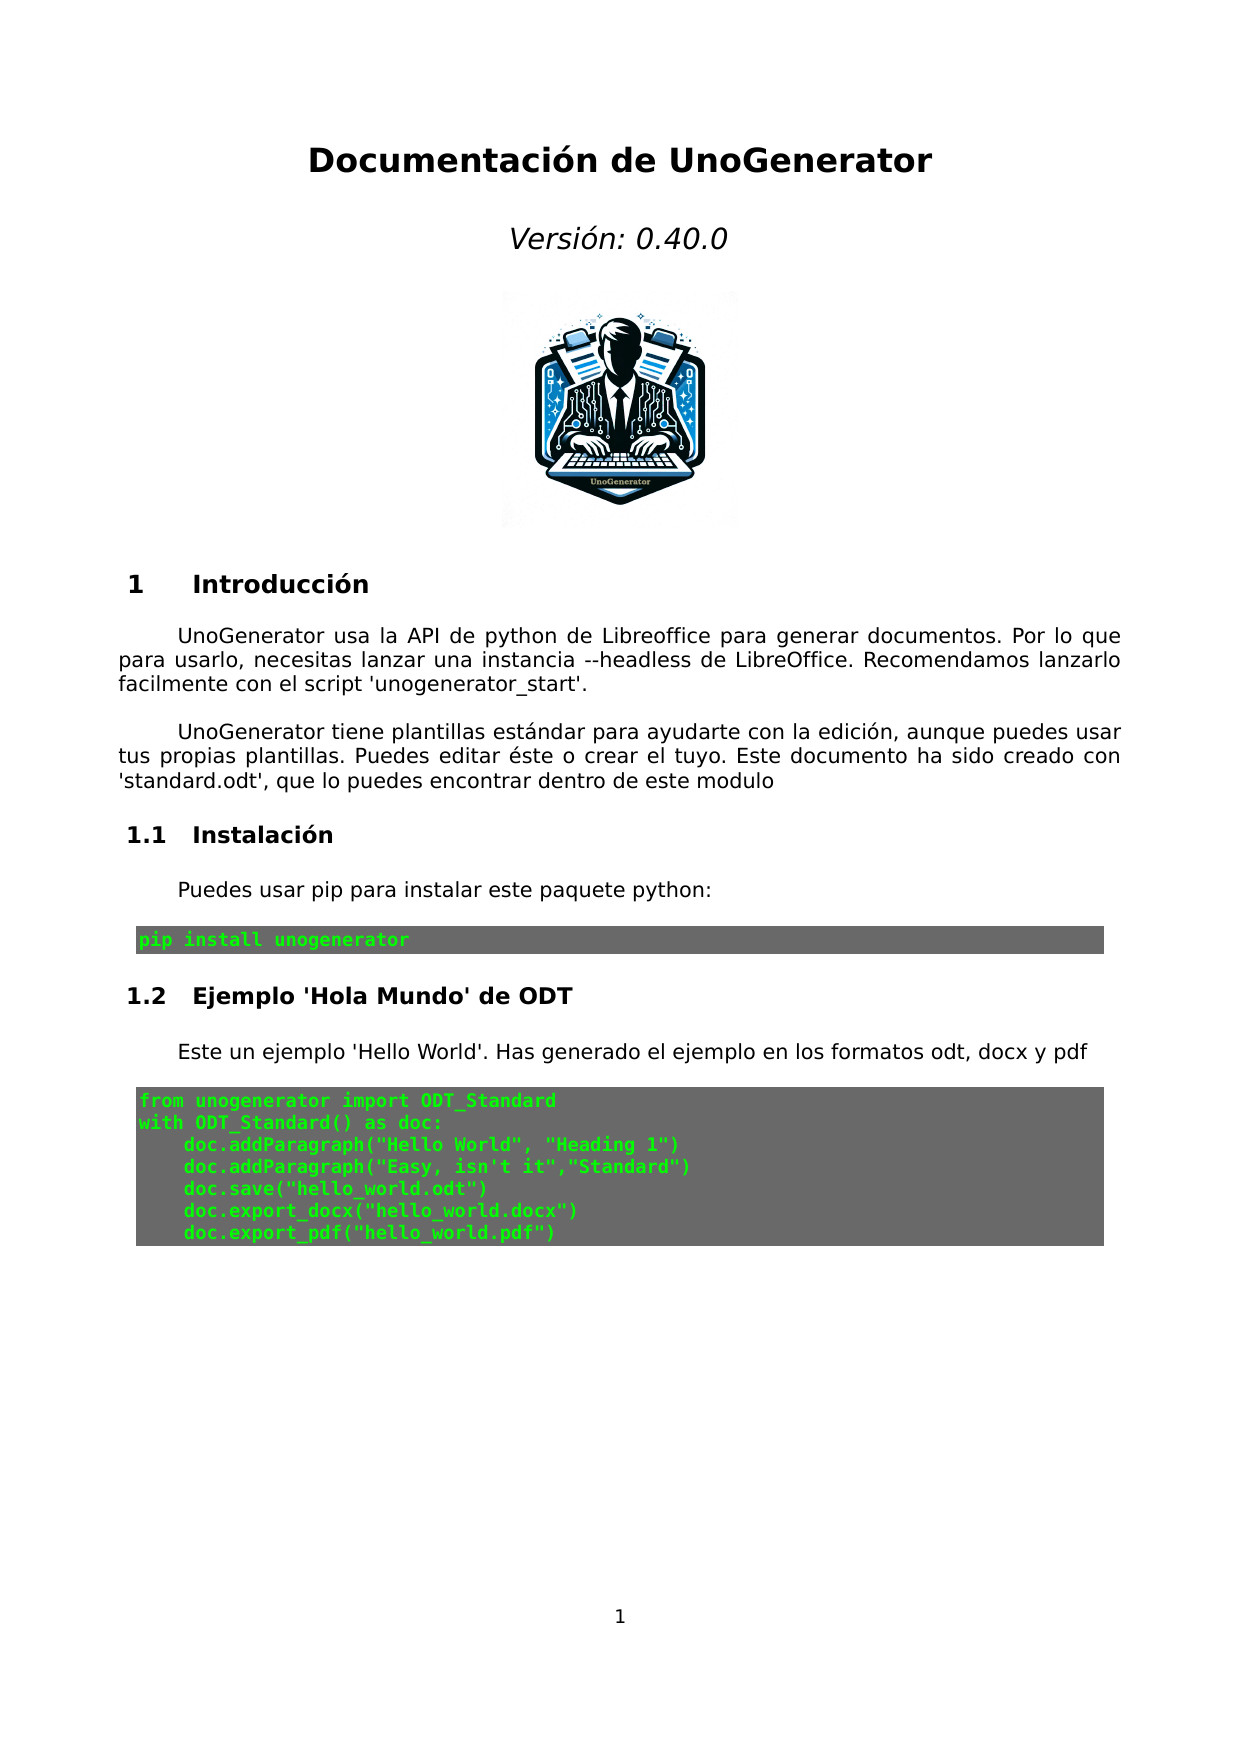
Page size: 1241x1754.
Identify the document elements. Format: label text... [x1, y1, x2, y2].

text from unogenerator import ODT_Standard with ODT_Standard() as doc: doc.addParagraph("Hello World", "Heading 1") doc.addParagraph("Easy, isn't it","Standard") doc.save("hello_world.odt") doc.export_docx("hello_world.docx") doc.export_pdf("hello_world.pdf") [136, 1087, 1104, 1246]
picture [502, 291, 739, 528]
subtitle Instalación [118, 822, 1122, 849]
text pip install unogenerator [136, 926, 1104, 954]
title Documentación de UnoGenerator [118, 142, 1122, 181]
subtitle Versión: 0.40.0 [118, 222, 1122, 256]
text UnoGenerator usa la API de python de Libreoffice para generar documentos. Por lo que para usarlo, necesitas lanzar una instancia --headless de LibreOffice. Recomendamos lanzarlo facilmente con el script 'unogenerator_start'. [118, 624, 1122, 697]
text Este un ejemplo 'Hello World'. Has generado el ejemplo en los formatos odt, docx y pdf [118, 1040, 1122, 1064]
subtitle Ejemplo 'Hola Mundo' de ODT [118, 983, 1122, 1010]
subtitle Introducción [118, 570, 1122, 599]
text Puedes usar pip para instalar este paquete python: [118, 878, 1122, 903]
text UnoGenerator tiene plantillas estándar para ayudarte con la edición, aunque puedes usar tus propias plantillas. Puedes editar éste o crear el tuyo. Este documento ha sido creado con 'standard.odt', que lo puedes encontrar dentro de este modulo [118, 720, 1122, 793]
